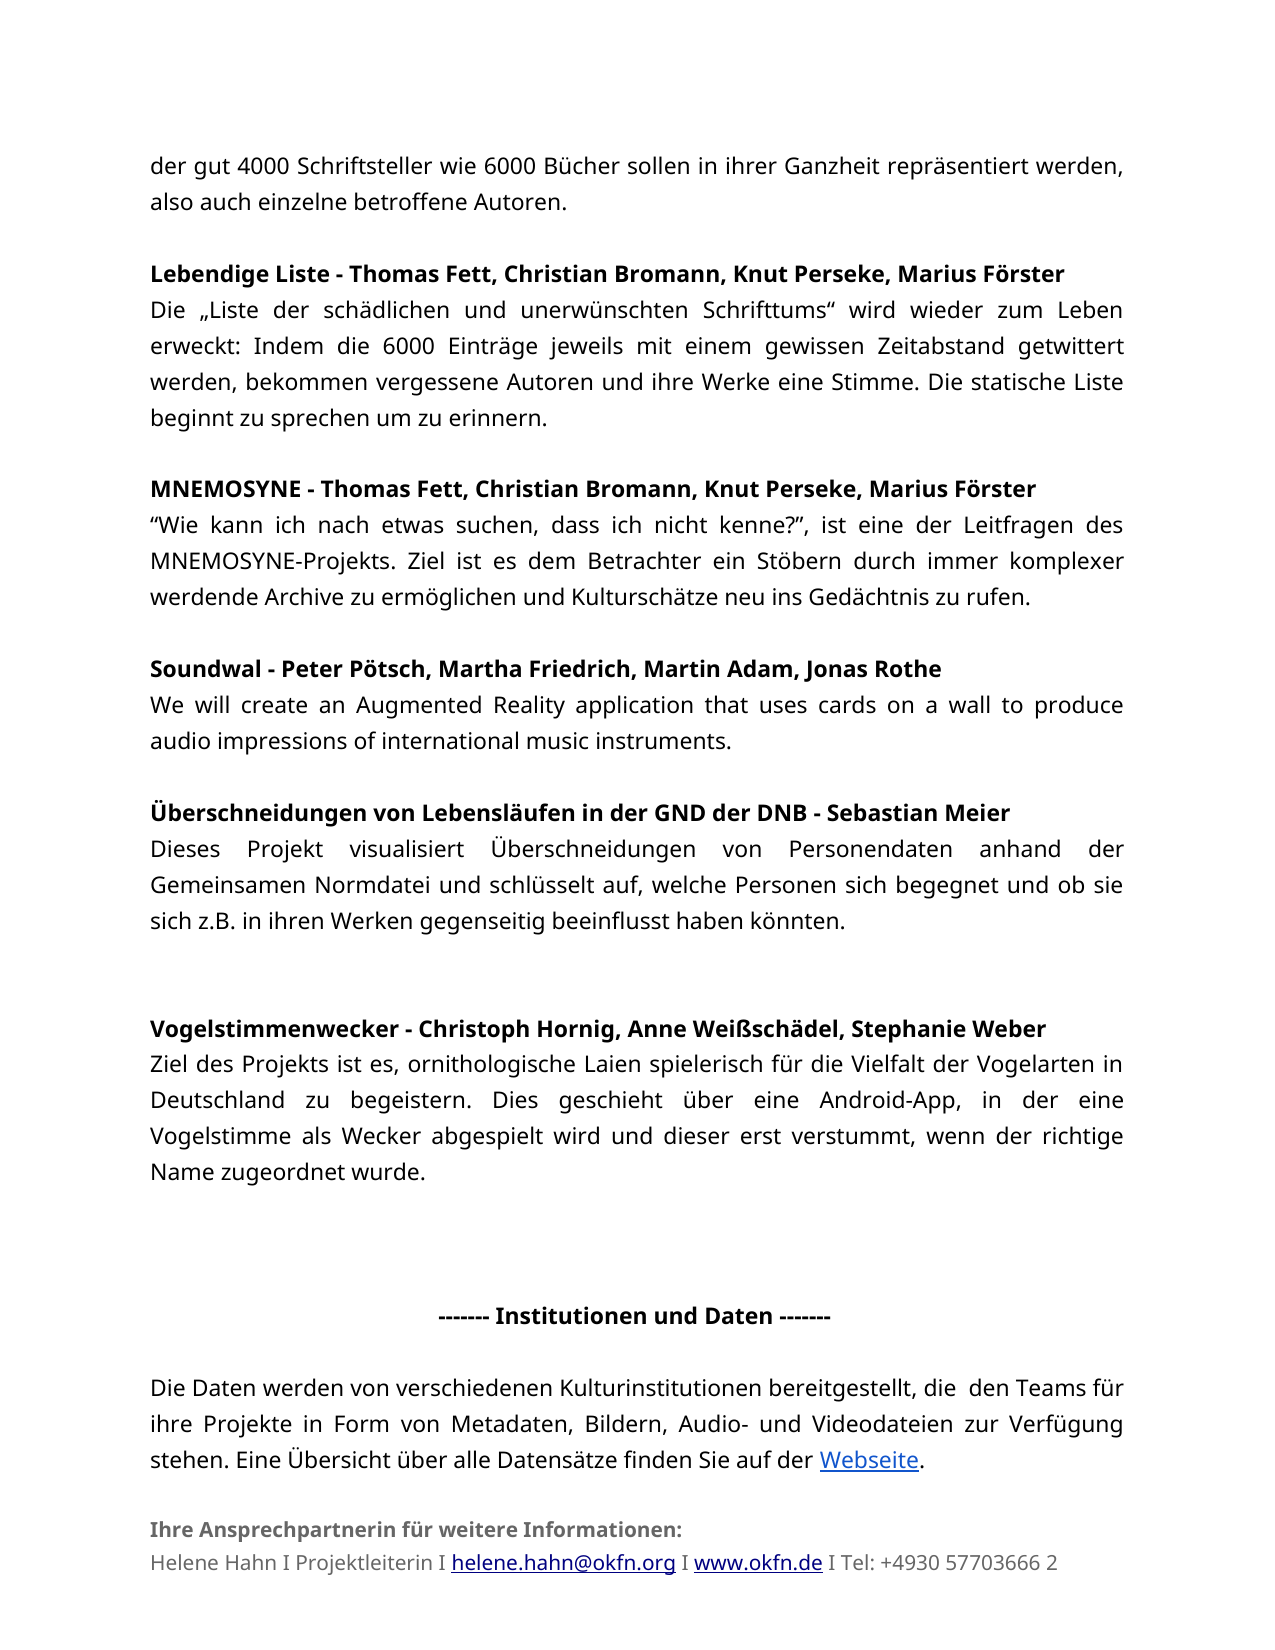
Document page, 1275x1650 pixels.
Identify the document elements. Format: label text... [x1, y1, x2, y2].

text Soundwal - Peter Pötsch, Martha Friedrich, Martin Adam, Jonas Rothe [150, 653, 1125, 684]
text MNEMOSYNE - Thomas Fett, Christian Bromann, Knut Perseke, Marius Förster [150, 473, 1125, 505]
text Die „Liste der schädlichen und unerwünschten Schrifttums“ wird wieder zum Leben erweckt: Indem die 6000 Einträge jeweils mit einem gewissen Zeitabstand getwittert werden, bekommen vergessene Autoren und ihre Werke eine Stimme. Die statische Liste beginnt zu sprechen um zu erinnern. [150, 294, 1125, 433]
text Überschneidungen von Lebensläufen in der GND der DNB - Sebastian Meier [150, 797, 1125, 828]
text Dieses Projekt visualisiert Überschneidungen von Personendaten anhand der Gemeinsamen Normdatei und schlüsselt auf, welche Personen sich begegnet und ob sie sich z.B. in ihren Werken gegenseitig beeinflusst haben könnten. [150, 833, 1125, 936]
text We will create an Augmented Reality application that uses cards on a wall to produce audio impressions of international music instruments. [150, 689, 1125, 756]
text Die Daten werden von verschiedenen Kulturinstitutionen bereitgestellt, die den Teams für ihre Projekte in Form von Metadaten, Bildern, Audio- und Videodateien zur Verfügung stehen. Eine Übersicht über alle Datensätze finden Sie auf der Webseite. [150, 1372, 1125, 1475]
text “Wie kann ich nach etwas suchen, dass ich nicht kenne?”, ist eine der Leitfragen des MNEMOSYNE-Projekts. Ziel ist es dem Betrachter ein Stöbern durch immer komplexer werdende Archive zu ermöglichen und Kulturschätze neu ins Gedächtnis zu rufen. [150, 509, 1125, 612]
text Lebendige Liste - Thomas Fett, Christian Bromann, Knut Perseke, Marius Förster [150, 258, 1125, 289]
text Ziel des Projekts ist es, ornithologische Laien spielerisch für die Vielfalt der Vogelarten in Deutschland zu begeistern. Dies geschieht über eine Android-App, in der eine Vogelstimme als Wecker abgespielt wird und dieser erst verstummt, wenn der richtige Name zugeordnet wurde. [150, 1048, 1125, 1187]
text der gut 4000 Schriftsteller wie 6000 Bücher sollen in ihrer Ganzheit repräsentiert werden, also auch einzelne betroffene Autoren. [150, 150, 1125, 217]
text Vogelstimmenwecker - Christoph Hornig, Anne Weißschädel, Stephanie Weber [150, 1012, 1125, 1044]
text ------- Institutionen und Daten ------- [150, 1300, 1125, 1331]
